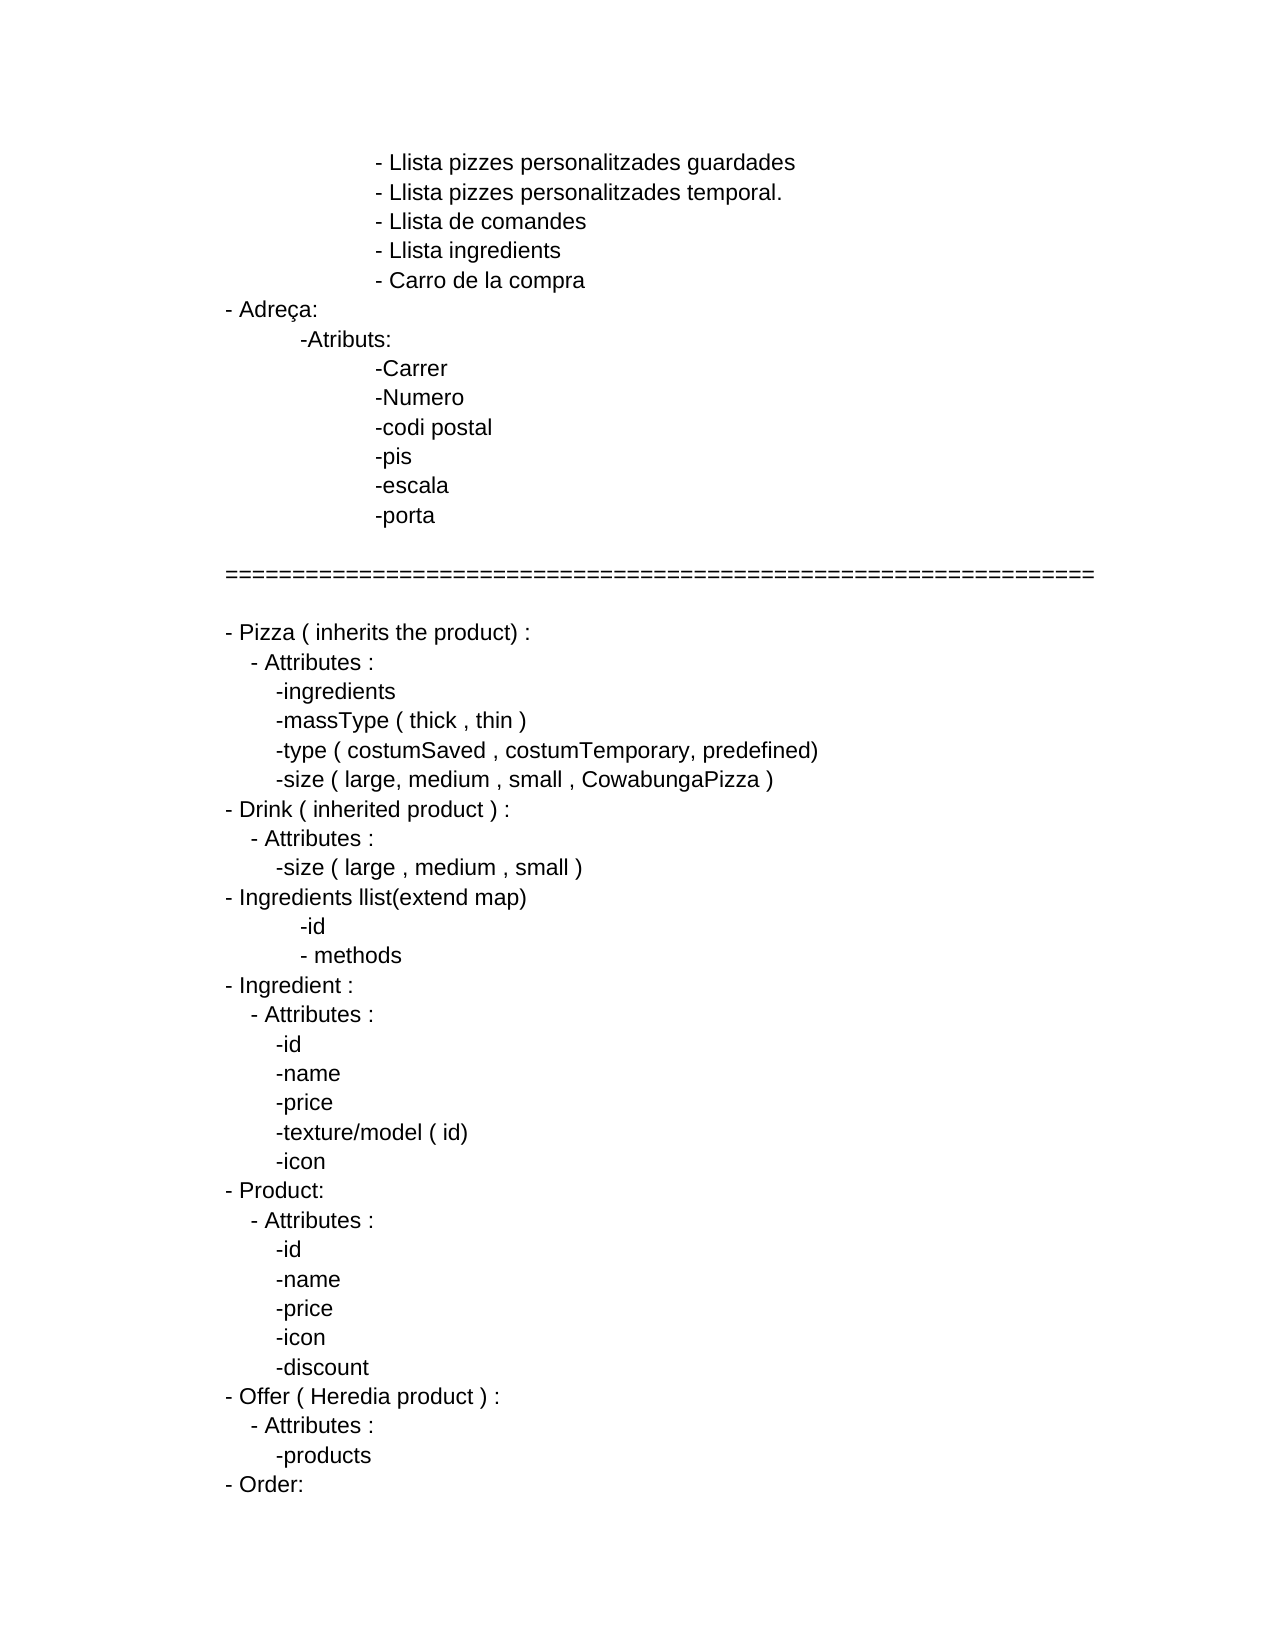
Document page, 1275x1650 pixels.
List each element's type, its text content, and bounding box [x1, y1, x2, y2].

text -products [150, 1442, 1125, 1468]
text -texture/model ( id) [150, 1119, 1125, 1145]
text - Pizza ( inherits the product) : [150, 620, 1125, 646]
text - Adreça: [150, 297, 1125, 322]
text - Carro de la compra [300, 267, 1125, 293]
text -icon [150, 1325, 1125, 1351]
text - Llista de comandes [300, 209, 1125, 234]
text - methods [150, 943, 1125, 969]
text -price [150, 1296, 1125, 1321]
text -size ( large, medium , small , CowabungaPizza ) [150, 767, 1125, 792]
text -type ( costumSaved , costumTemporary, predefined) [150, 737, 1125, 763]
text -ingredients [150, 679, 1125, 704]
text - Attributes : [150, 1413, 1125, 1439]
text - Product: [150, 1178, 1125, 1204]
text - Llista ingredients [300, 238, 1125, 264]
text - Attributes : [150, 649, 1125, 675]
text - Attributes : [150, 1002, 1125, 1027]
text -id [150, 914, 1125, 939]
text -massType ( thick , thin ) [150, 708, 1125, 734]
text -price [150, 1090, 1125, 1116]
text -porta [150, 502, 1125, 528]
text - Attributes : [150, 826, 1125, 851]
text -name [150, 1061, 1125, 1086]
text -id [150, 1031, 1125, 1057]
text - Llista pizzes personalitzades temporal. [300, 179, 1125, 205]
text -Numero [150, 385, 1125, 411]
text -Carrer [150, 356, 1125, 381]
text - Drink ( inherited product ) : [150, 796, 1125, 822]
text ================================================================= [150, 561, 1125, 587]
text -pis [150, 444, 1125, 469]
text -escala [150, 473, 1125, 499]
text - Llista pizzes personalitzades guardades [300, 150, 1125, 176]
text - Ingredient : [150, 972, 1125, 998]
text - Ingredients llist(extend map) [150, 884, 1125, 910]
text - Attributes : [150, 1207, 1125, 1233]
text -id [150, 1237, 1125, 1262]
text -name [150, 1266, 1125, 1292]
text - Order: [150, 1472, 1125, 1497]
text -Atributs: [150, 326, 1125, 352]
text -icon [150, 1149, 1125, 1174]
text -codi postal [150, 414, 1125, 440]
text -size ( large , medium , small ) [150, 855, 1125, 881]
text - Offer ( Heredia product ) : [150, 1384, 1125, 1409]
text -discount [150, 1354, 1125, 1380]
